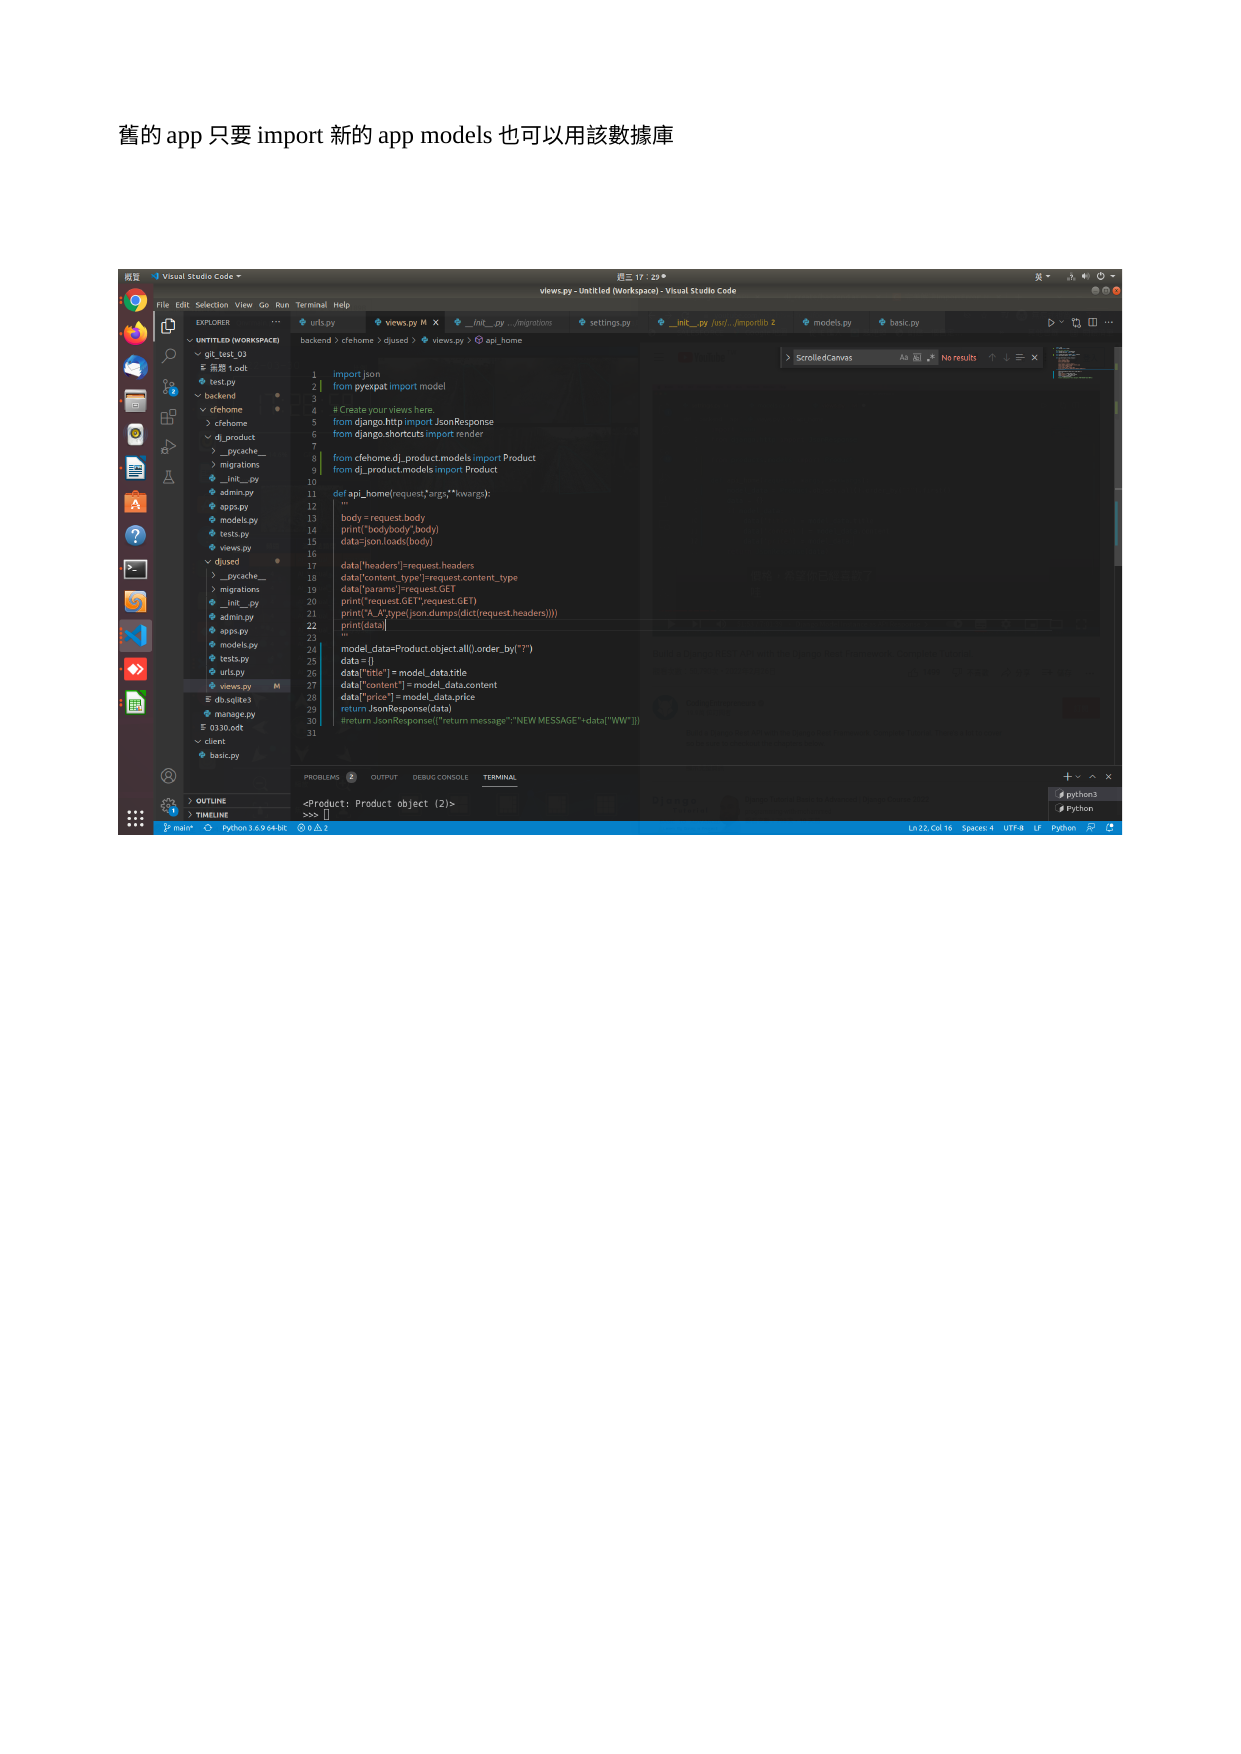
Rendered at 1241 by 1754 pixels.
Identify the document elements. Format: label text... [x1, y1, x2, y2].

text 舊的app 只要import 新的app models 也可以用該數據庫 [118, 118, 1122, 150]
picture [118, 269, 1123, 835]
